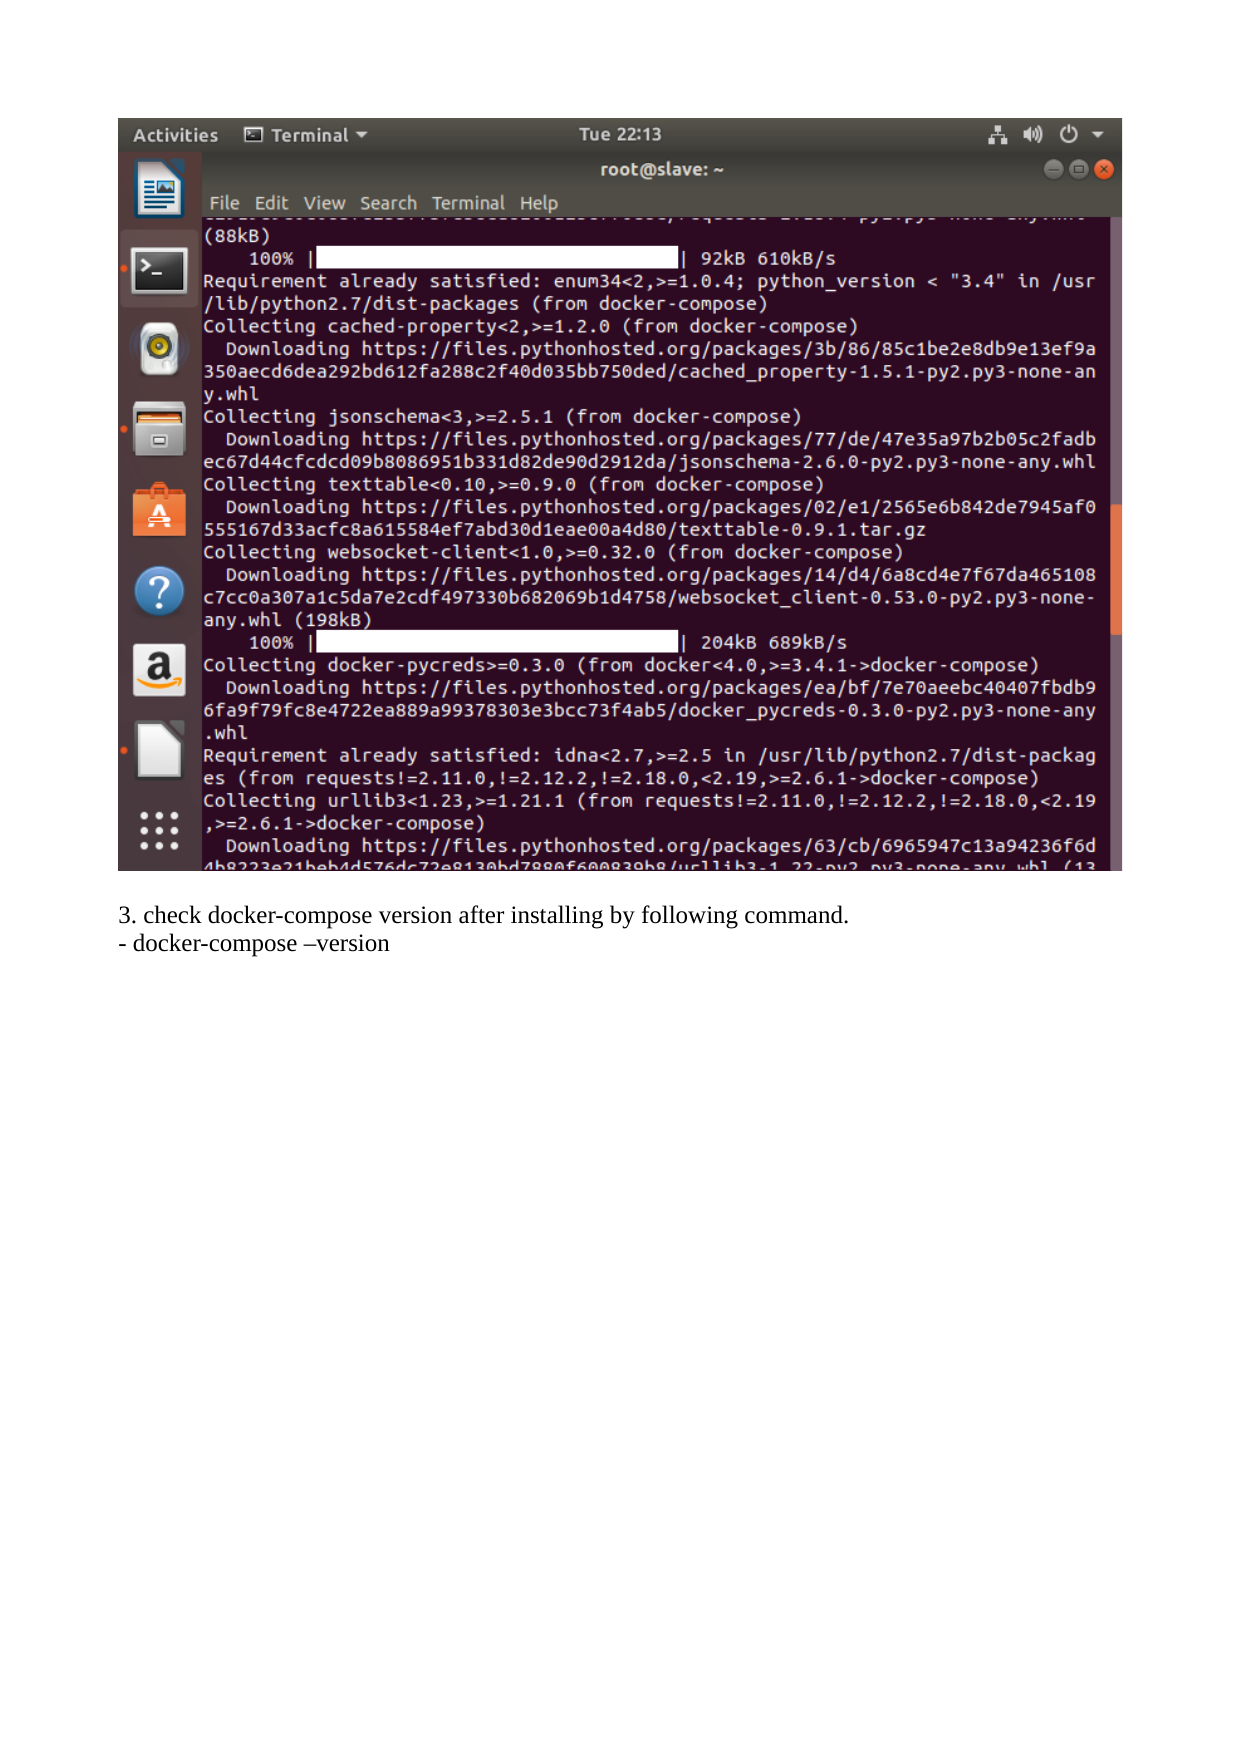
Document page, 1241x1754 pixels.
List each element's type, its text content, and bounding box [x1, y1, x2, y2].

text 3. check docker-compose version after installing by following command. [118, 900, 1122, 928]
picture [118, 118, 1123, 871]
text - docker-compose –version [118, 928, 1122, 957]
